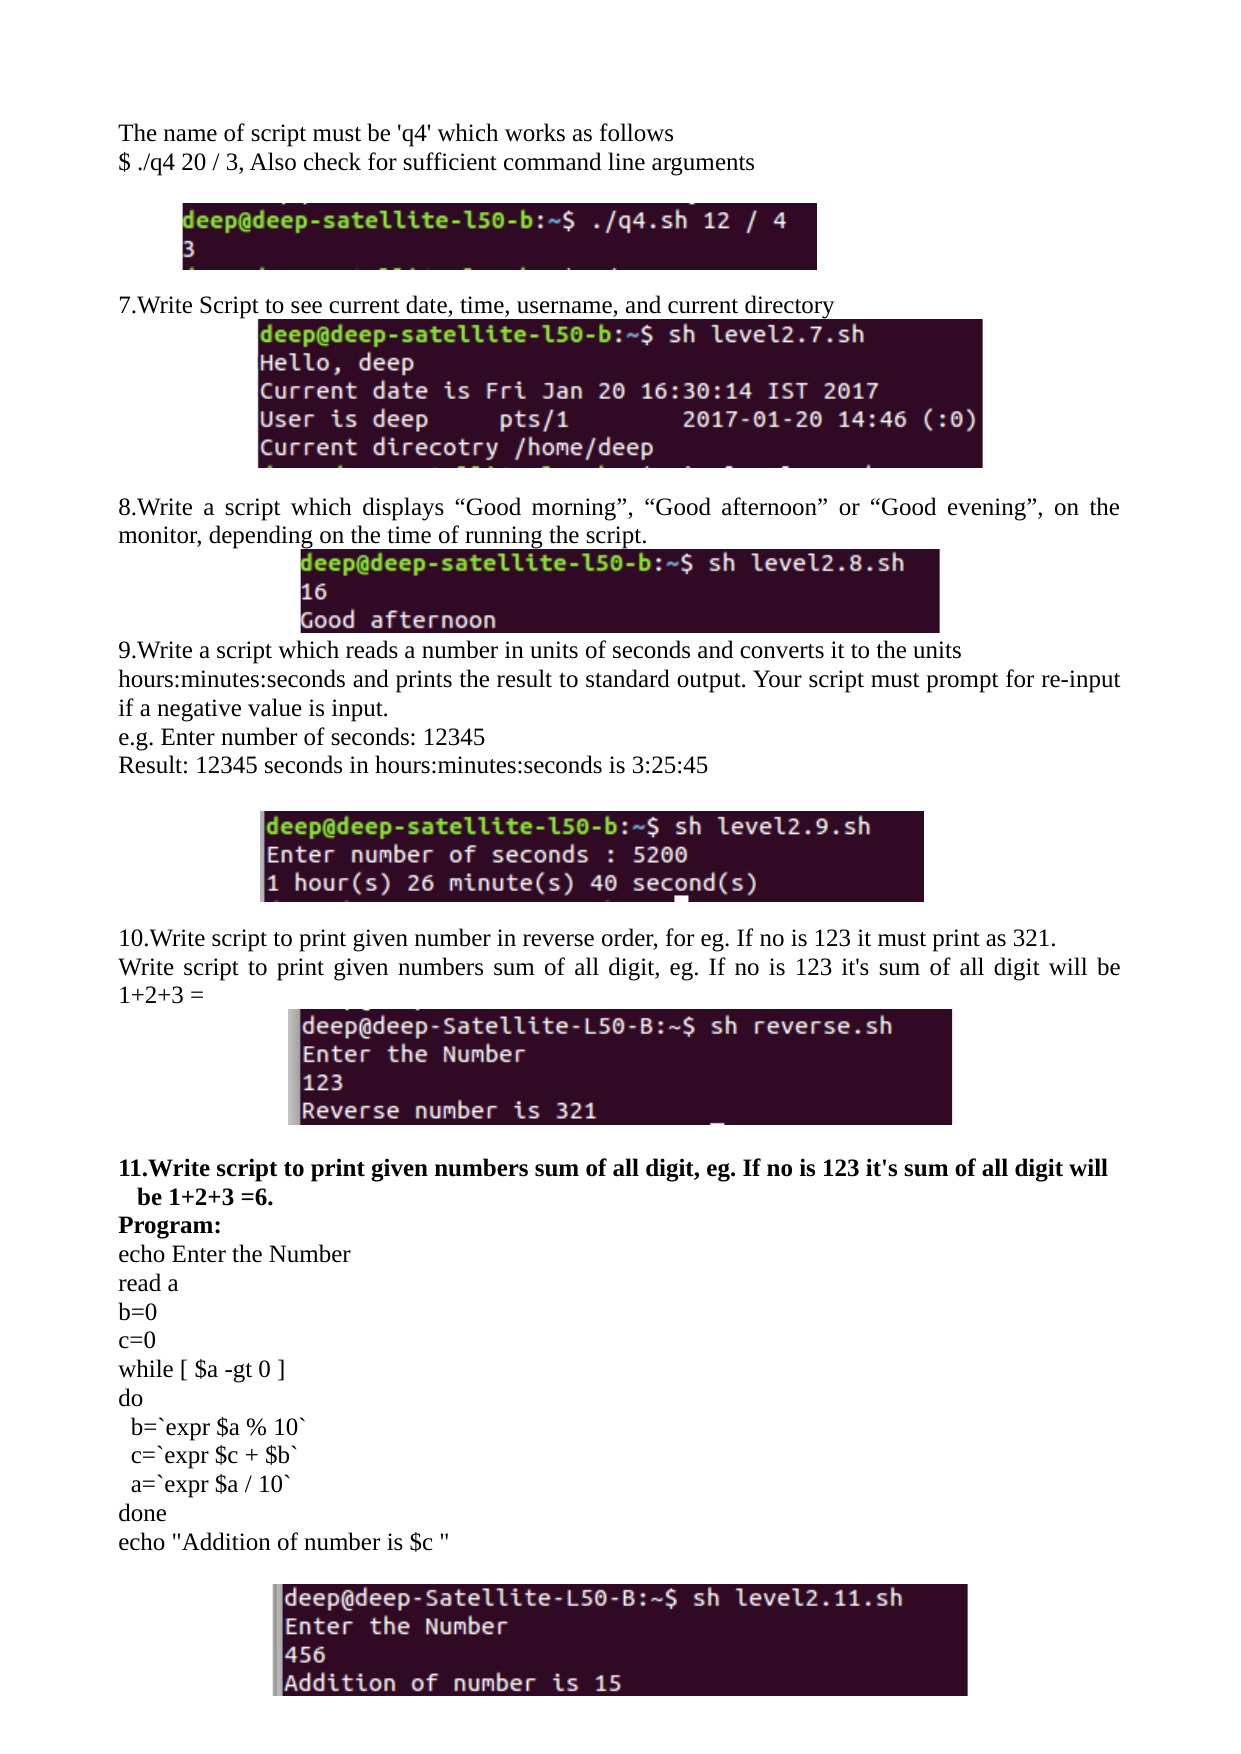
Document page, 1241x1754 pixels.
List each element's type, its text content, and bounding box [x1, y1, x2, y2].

text echo Enter the Number [118, 1239, 1122, 1268]
text read a [118, 1268, 1122, 1297]
text done [118, 1498, 1122, 1527]
text hours:minutes:seconds and prints the result to standard output. Your script must prompt for re-input if a negative value is input. [118, 664, 1122, 722]
text 10.Write script to print given number in reverse order, for eg. If no is 123 it must print as 321. [118, 923, 1122, 952]
picture [272, 1584, 968, 1696]
text Write script to print given numbers sum of all digit, eg. If no is 123 it's sum of all digit will be 1+2+3 = [118, 952, 1122, 1009]
text e.g. Enter number of seconds: 12345 [118, 722, 1122, 751]
text while [ $a -gt 0 ] [118, 1354, 1122, 1383]
text do [118, 1383, 1122, 1412]
text b=`expr $a % 10` [118, 1412, 1122, 1441]
text 11.Write script to print given numbers sum of all digit, eg. If no is 123 it's sum of all digit will [118, 1153, 1122, 1182]
text Program: [118, 1211, 1122, 1239]
text echo "Addition of number is $c " [118, 1527, 1122, 1556]
text c=`expr $c + $b` [118, 1441, 1122, 1469]
picture [257, 319, 983, 468]
text 7.Write Script to see current date, time, username, and current directory [118, 291, 1122, 319]
text be 1+2+3 =6. [118, 1182, 1122, 1211]
text b=0 [118, 1297, 1122, 1326]
text 9.Write a script which reads a number in units of seconds and converts it to the units [118, 636, 1122, 664]
text $ ./q4 20 / 3, Also check for sufficient command line arguments [118, 147, 1122, 176]
picture [300, 549, 940, 633]
text Result: 12345 seconds in hours:minutes:seconds is 3:25:45 [118, 751, 1122, 779]
text a=`expr $a / 10` [118, 1469, 1122, 1498]
text The name of script must be 'q4' which works as follows [118, 118, 1122, 147]
picture [182, 203, 817, 270]
picture [288, 1009, 953, 1125]
text 8.Write a script which displays “Good morning”, “Good afternoon” or “Good evening”, on the monitor, depending on the time of running the script. [118, 492, 1122, 549]
text c=0 [118, 1326, 1122, 1354]
picture [260, 811, 924, 902]
